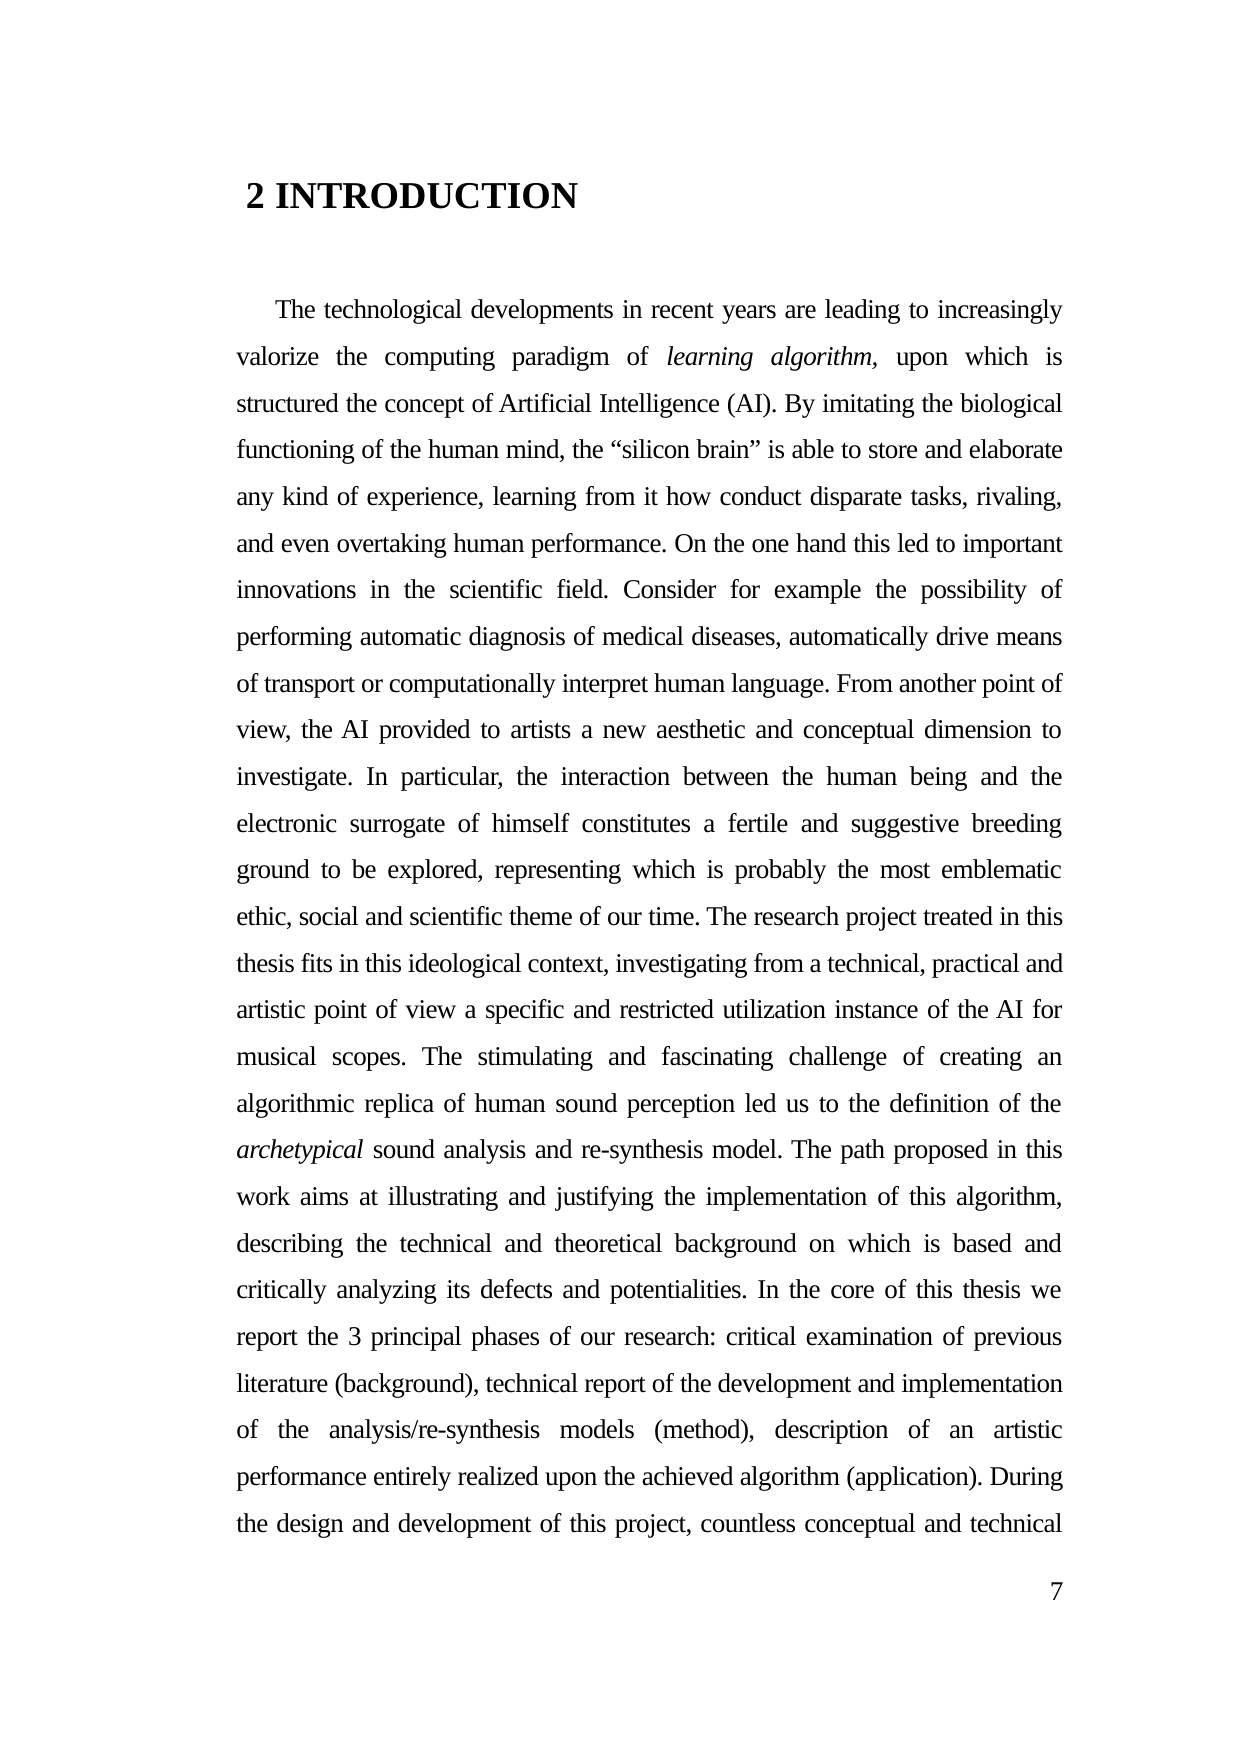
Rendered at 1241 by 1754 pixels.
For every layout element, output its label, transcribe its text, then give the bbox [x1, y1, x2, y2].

text The technological developments in recent years are leading to increasingly valorize the computing paradigm of learning algorithm, upon which is structured the concept of Artificial Intelligence (AI). By imitating the biological functioning of the human mind, the “silicon brain” is able to store and elaborate any kind of experience, learning from it how conduct disparate tasks, rivaling, and even overtaking human performance. On the one hand this led to important innovations in the scientific field. Consider for example the possibility of performing automatic diagnosis of medical diseases, automatically drive means of transport or computationally interpret human language. From another point of view, the AI provided to artists a new aesthetic and conceptual dimension to investigate. In particular, the interaction between the human being and the electronic surrogate of himself constitutes a fertile and suggestive breeding ground to be explored, representing which is probably the most emblematic ethic, social and scientific theme of our time. The research project treated in this thesis fits in this ideological context, investigating from a technical, practical and artistic point of view a specific and restricted utilization instance of the AI for musical scopes. The stimulating and fascinating challenge of creating an algorithmic replica of human sound perception led us to the definition of the archetypical sound analysis and re-synthesis model. The path proposed in this work aims at illustrating and justifying the implementation of this algorithm, describing the technical and theoretical background on which is based and critically analyzing its defects and potentialities. In the core of this thesis we report the 3 principal phases of our research: critical examination of previous literature (background), technical report of the development and implementation of the analysis/re-synthesis models (method), description of an artistic performance entirely realized upon the achieved algorithm (application). During the design and development of this project, countless conceptual and technical [236, 294, 1063, 1538]
subtitle INTRODUCTION [236, 173, 1063, 216]
